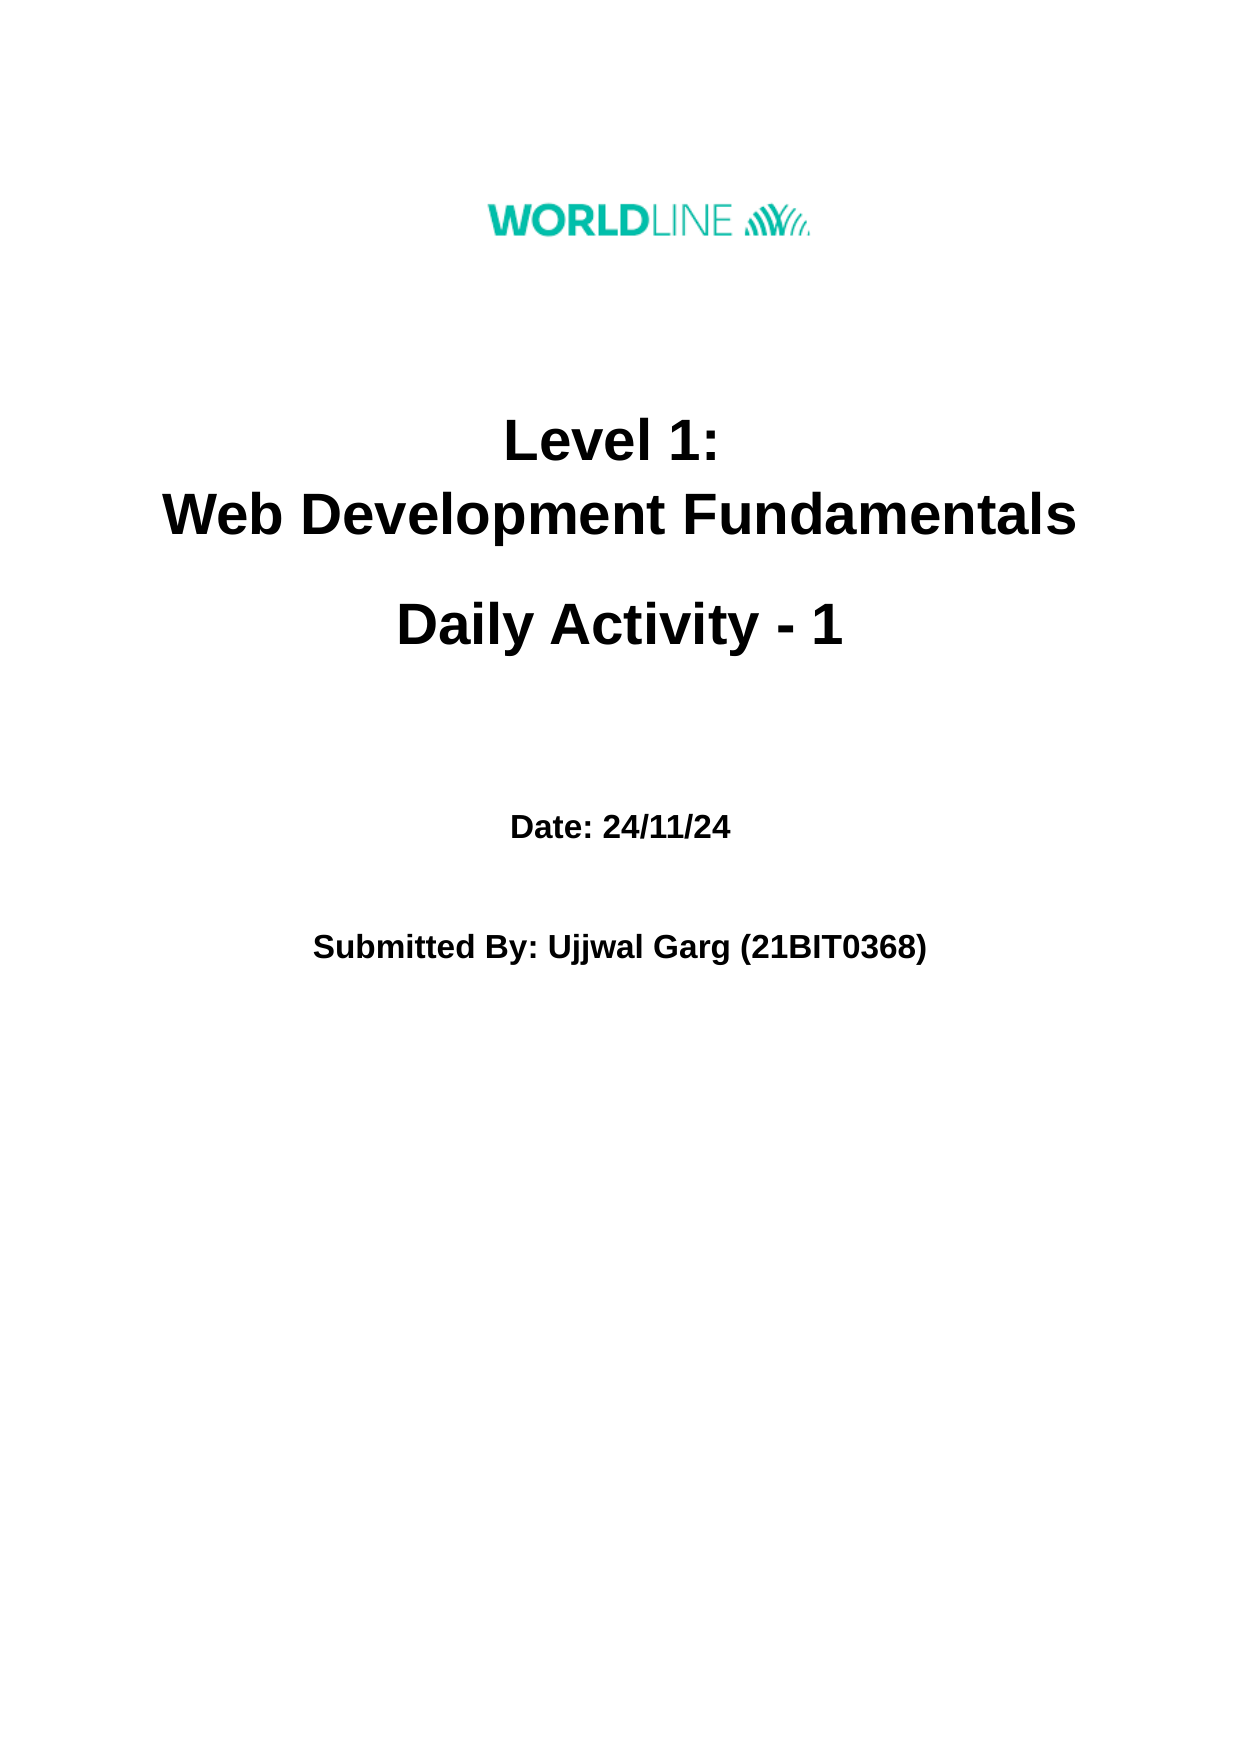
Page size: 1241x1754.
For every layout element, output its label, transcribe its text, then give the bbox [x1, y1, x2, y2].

title Level 1: [118, 406, 1122, 473]
picture [388, 118, 852, 322]
title Web Development Fundamentals [118, 480, 1122, 547]
subtitle Submitted By: Ujjwal Garg (21BIT0368) [118, 927, 1122, 965]
subtitle Date: 24/11/24 [118, 807, 1122, 846]
title Daily Activity - 1 [118, 590, 1122, 657]
